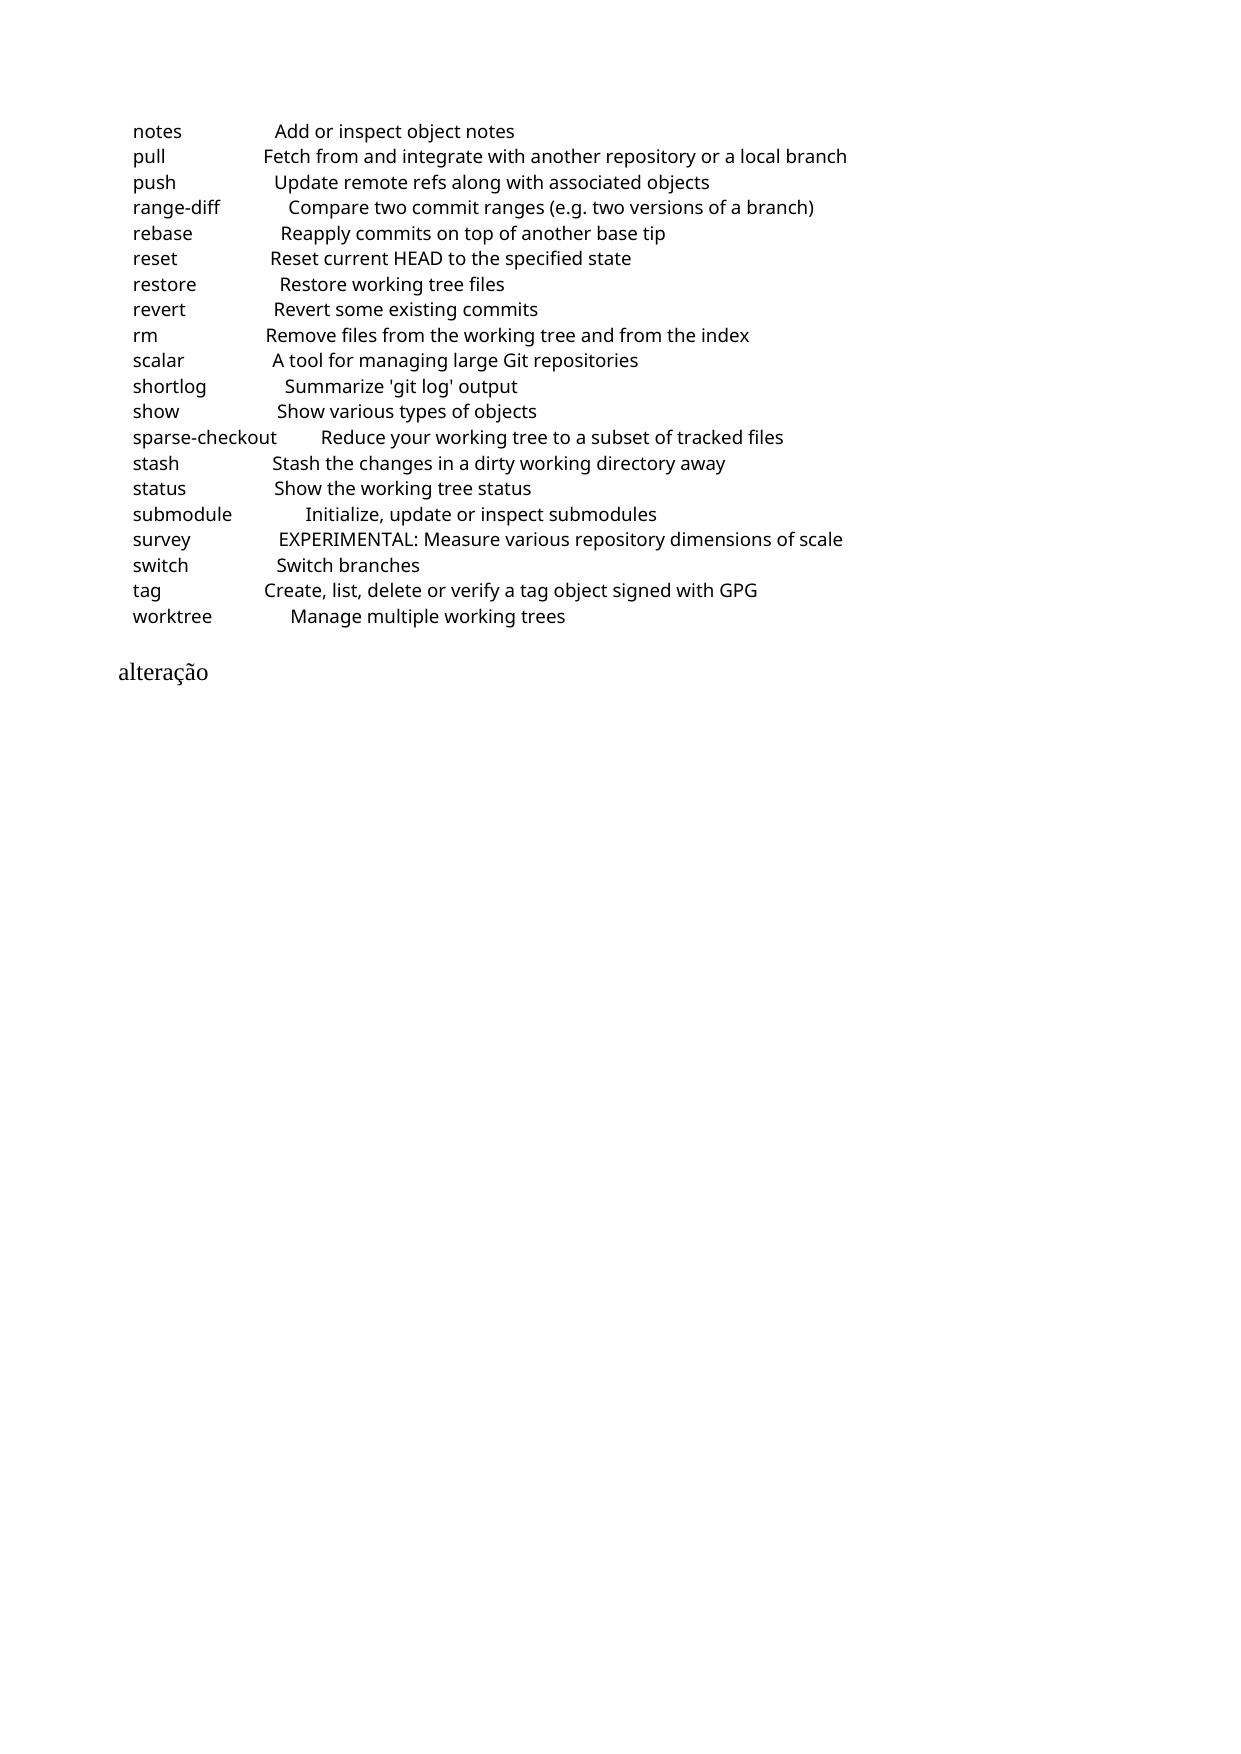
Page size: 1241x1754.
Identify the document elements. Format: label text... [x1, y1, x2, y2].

text shortlog Summarize 'git log' output [118, 373, 1122, 399]
text notes Add or inspect object notes [118, 118, 1122, 144]
text rebase Reapply commits on top of another base tip [118, 220, 1122, 246]
text sparse-checkout Reduce your working tree to a subset of tracked files [118, 424, 1122, 450]
text switch Switch branches [118, 552, 1122, 577]
text submodule Initialize, update or inspect submodules [118, 501, 1122, 526]
text restore Restore working tree files [118, 271, 1122, 297]
text revert Revert some existing commits [118, 297, 1122, 322]
text survey EXPERIMENTAL: Measure various repository dimensions of scale [118, 526, 1122, 552]
text show Show various types of objects [118, 399, 1122, 424]
text rm Remove files from the working tree and from the index [118, 322, 1122, 348]
text push Update remote refs along with associated objects [118, 169, 1122, 195]
text stash Stash the changes in a dirty working directory away [118, 450, 1122, 475]
text reset Reset current HEAD to the specified state [118, 246, 1122, 271]
text range-diff Compare two commit ranges (e.g. two versions of a branch) [118, 195, 1122, 220]
text alteração [118, 657, 1122, 686]
text pull Fetch from and integrate with another repository or a local branch [118, 144, 1122, 169]
text worktree Manage multiple working trees [118, 603, 1122, 628]
text tag Create, list, delete or verify a tag object signed with GPG [118, 577, 1122, 603]
text scalar A tool for managing large Git repositories [118, 348, 1122, 373]
text status Show the working tree status [118, 475, 1122, 501]
